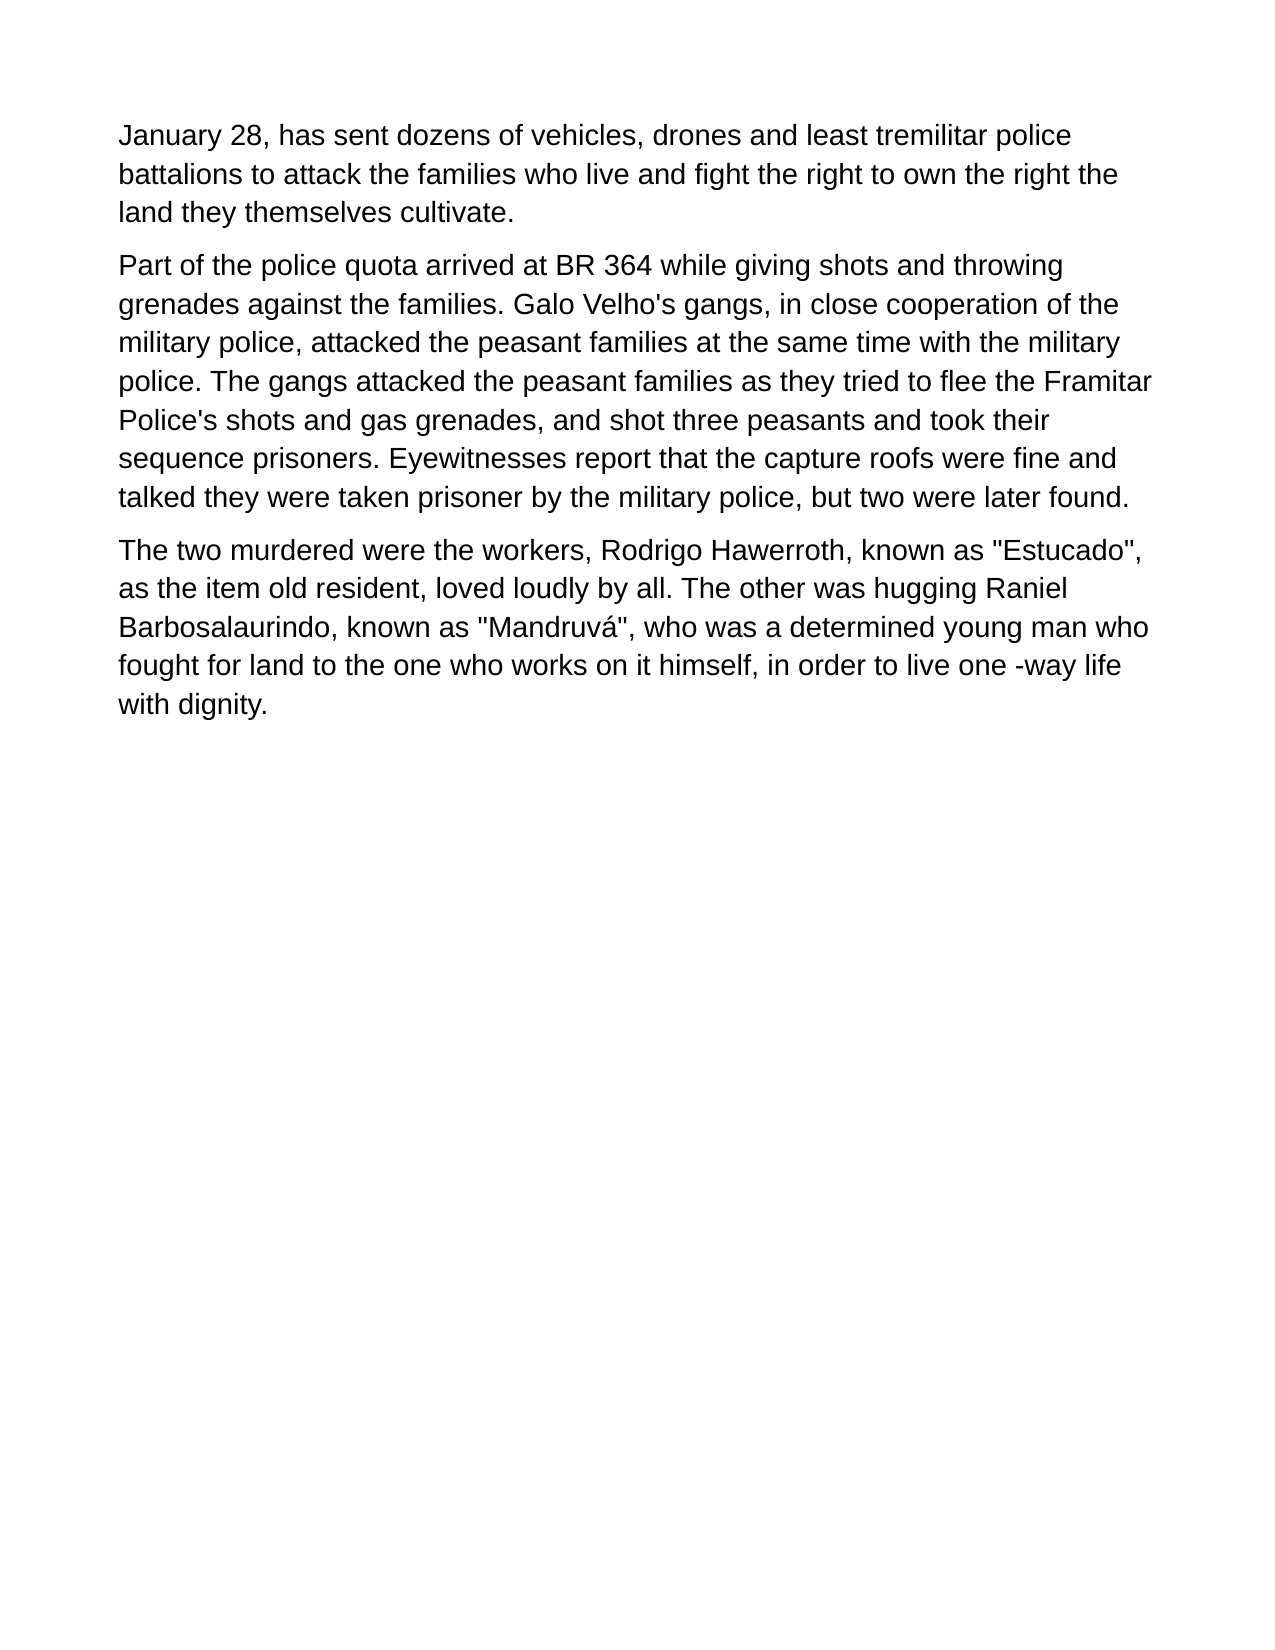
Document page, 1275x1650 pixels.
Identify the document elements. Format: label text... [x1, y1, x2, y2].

text The two murdered were the workers, Rodrigo Hawerroth, known as "Estucado", as the item old resident, loved loudly by all. The other was hugging Raniel Barbosalaurindo, known as "Mandruvá", who was a determined young man who fought for land to the one who works on it himself, in order to live one -way life with dignity. [118, 533, 1157, 720]
text Part of the police quota arrived at BR 364 while giving shots and throwing grenades against the families. Galo Velho's gangs, in close cooperation of the military police, attacked the peasant families at the same time with the military police. The gangs attacked the peasant families as they tried to flee the Framitar Police's shots and gas grenades, and shot three peasants and took their sequence prisoners. Eyewitnesses report that the capture roofs were fine and talked they were taken prisoner by the military police, but two were later found. [118, 248, 1157, 513]
text January 28, has sent dozens of vehicles, drones and least tremilitar police battalions to attack the families who live and fight the right to own the right the land they themselves cultivate. [118, 118, 1157, 229]
